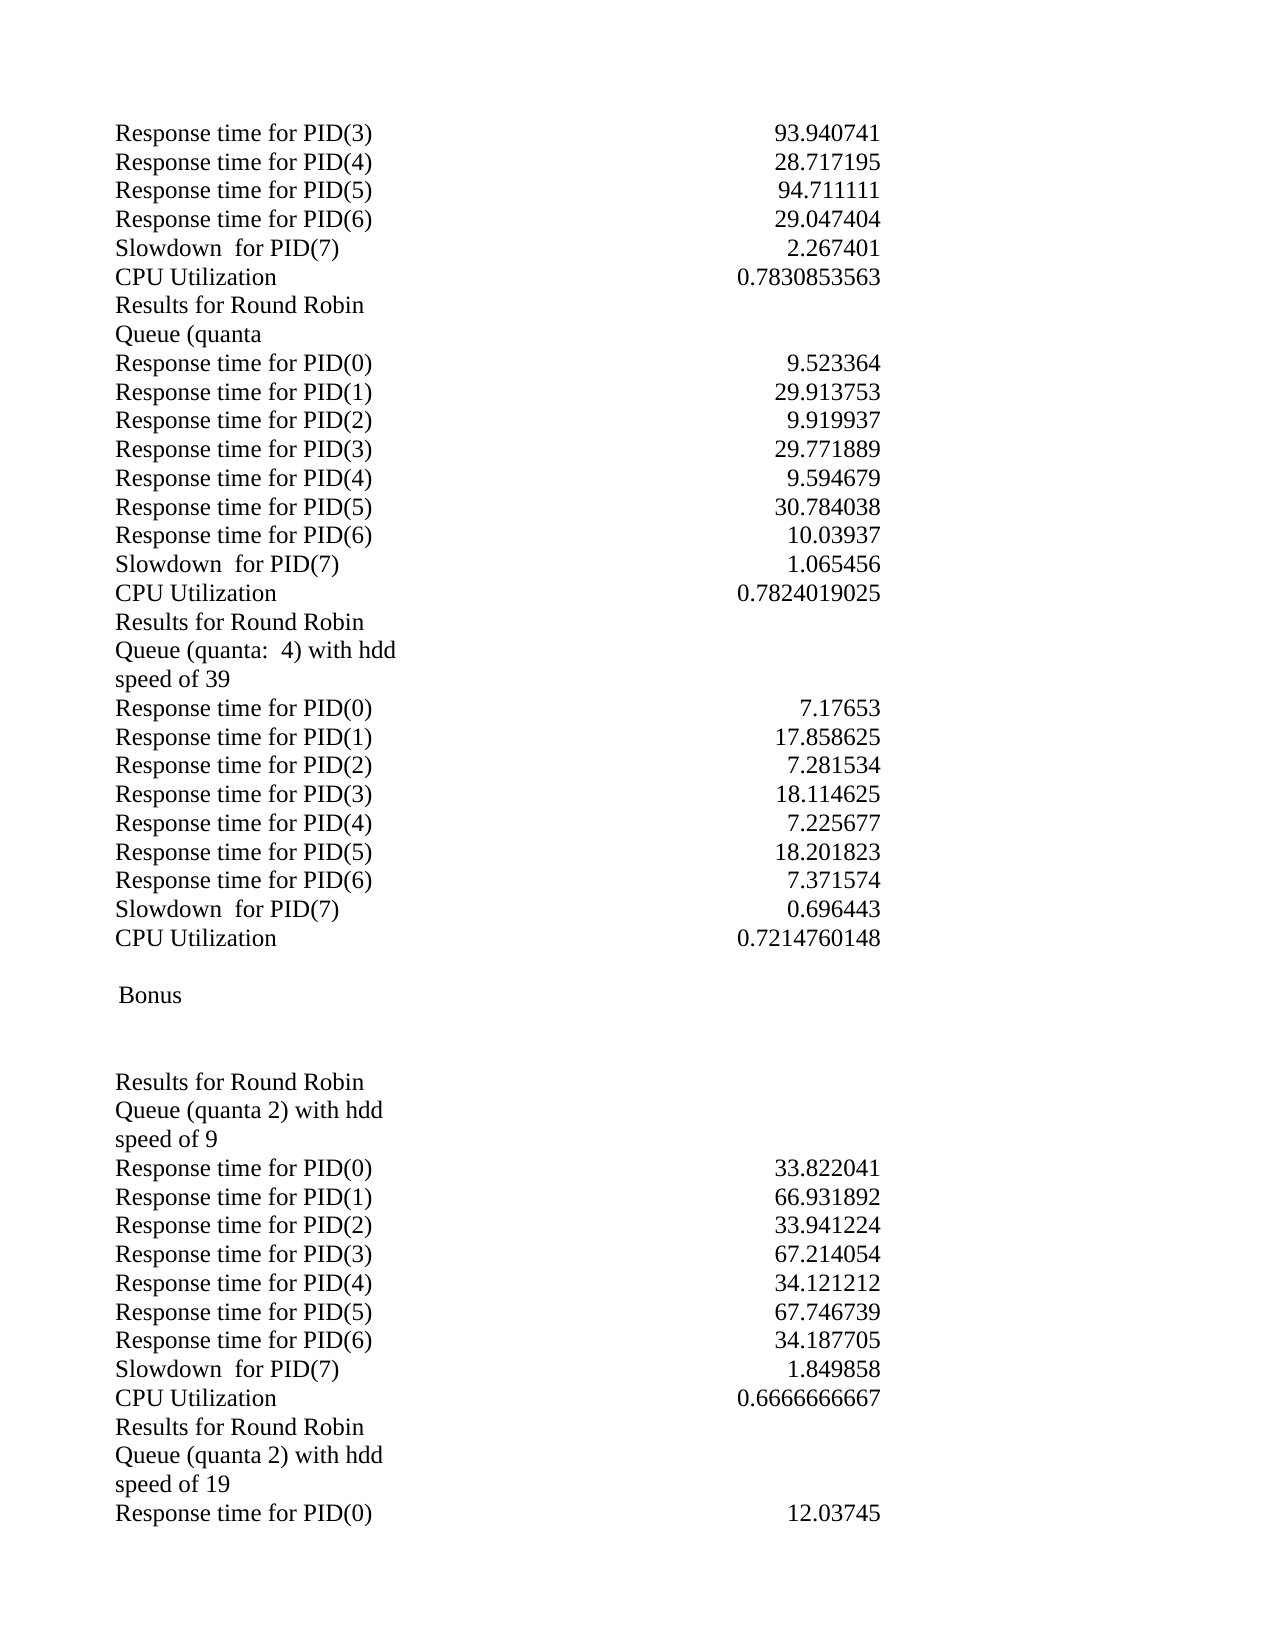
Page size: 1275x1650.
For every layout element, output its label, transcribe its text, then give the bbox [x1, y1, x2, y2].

table_cell Response time for PID(0) [115, 1153, 416, 1182]
table_cell CPU Utilization [115, 262, 416, 291]
table_cell 10.03937 [416, 521, 880, 549]
table_cell Response time for PID(1) [115, 722, 416, 751]
table_cell 7.225677 [416, 808, 880, 837]
table_cell Response time for PID(0) [115, 1498, 416, 1527]
table_cell 30.784038 [416, 492, 880, 521]
table_cell Response time for PID(6) [115, 204, 416, 233]
table_cell Response time for PID(4) [115, 147, 416, 176]
table_cell 29.913753 [416, 377, 880, 406]
table_cell Slowdown for PID(7) [115, 233, 416, 262]
table_cell 93.940741 [416, 118, 880, 147]
table_cell 67.214054 [416, 1239, 880, 1268]
table_cell Response time for PID(4) [115, 463, 416, 492]
table_cell 1.849858 [416, 1354, 880, 1383]
table_cell Response time for PID(5) [115, 176, 416, 204]
table_cell 9.594679 [416, 463, 880, 492]
table_cell Response time for PID(6) [115, 866, 416, 894]
table_cell 7.281534 [416, 751, 880, 779]
table_cell Response time for PID(0) [115, 348, 416, 377]
table_cell 18.114625 [416, 779, 880, 808]
table_cell Response time for PID(5) [115, 837, 416, 866]
table_cell [416, 291, 880, 348]
table_cell 0.696443 [416, 894, 880, 923]
table_cell 0.7214760148 [416, 923, 880, 952]
table_cell Slowdown for PID(7) [115, 1354, 416, 1383]
table_cell Response time for PID(3) [115, 434, 416, 463]
table_cell 33.822041 [416, 1153, 880, 1182]
table_cell 94.711111 [416, 176, 880, 204]
table_cell 0.7830853563 [416, 262, 880, 291]
table_cell 34.187705 [416, 1326, 880, 1354]
table_cell 2.267401 [416, 233, 880, 262]
table_cell 67.746739 [416, 1297, 880, 1326]
table_cell CPU Utilization [115, 923, 416, 952]
table_cell Results for Round Robin Queue (quanta 2) with hdd speed of 19 [115, 1412, 416, 1498]
table_cell 9.919937 [416, 406, 880, 434]
table_cell 9.523364 [416, 348, 880, 377]
table_cell Response time for PID(1) [115, 377, 416, 406]
table_cell Response time for PID(2) [115, 1211, 416, 1239]
table_cell Response time for PID(6) [115, 1326, 416, 1354]
table_cell 0.6666666667 [416, 1383, 880, 1412]
table_cell 28.717195 [416, 147, 880, 176]
table_cell CPU Utilization [115, 1383, 416, 1412]
table_cell 34.121212 [416, 1268, 880, 1297]
table_cell [416, 1412, 880, 1498]
table_cell 18.201823 [416, 837, 880, 866]
table_cell 7.17653 [416, 693, 880, 722]
table_cell Response time for PID(0) [115, 693, 416, 722]
table_cell Slowdown for PID(7) [115, 549, 416, 578]
table_cell [416, 607, 880, 693]
table_cell Response time for PID(3) [115, 779, 416, 808]
table_cell Response time for PID(2) [115, 751, 416, 779]
table_cell 12.03745 [416, 1498, 880, 1527]
table_cell 29.771889 [416, 434, 880, 463]
table_cell 33.941224 [416, 1211, 880, 1239]
table_cell 7.371574 [416, 866, 880, 894]
table_cell Slowdown for PID(7) [115, 894, 416, 923]
table_cell Response time for PID(3) [115, 118, 416, 147]
table_cell Response time for PID(2) [115, 406, 416, 434]
table_cell CPU Utilization [115, 578, 416, 607]
table_header [416, 1067, 880, 1153]
text Bonus [118, 981, 1157, 1009]
table_cell Response time for PID(1) [115, 1182, 416, 1211]
table_cell Response time for PID(5) [115, 1297, 416, 1326]
table_header Results for Round Robin Queue (quanta 2) with hdd speed of 9 [115, 1067, 416, 1153]
table_cell Results for Round Robin Queue (quanta [115, 291, 416, 348]
table_cell Results for Round Robin Queue (quanta: 4) with hdd speed of 39 [115, 607, 416, 693]
table_cell Response time for PID(6) [115, 521, 416, 549]
table_cell 29.047404 [416, 204, 880, 233]
table_cell 1.065456 [416, 549, 880, 578]
table_cell 0.7824019025 [416, 578, 880, 607]
table_cell Response time for PID(3) [115, 1239, 416, 1268]
table_cell 17.858625 [416, 722, 880, 751]
table_cell Response time for PID(4) [115, 1268, 416, 1297]
table_cell 66.931892 [416, 1182, 880, 1211]
table_cell Response time for PID(4) [115, 808, 416, 837]
table_cell Response time for PID(5) [115, 492, 416, 521]
